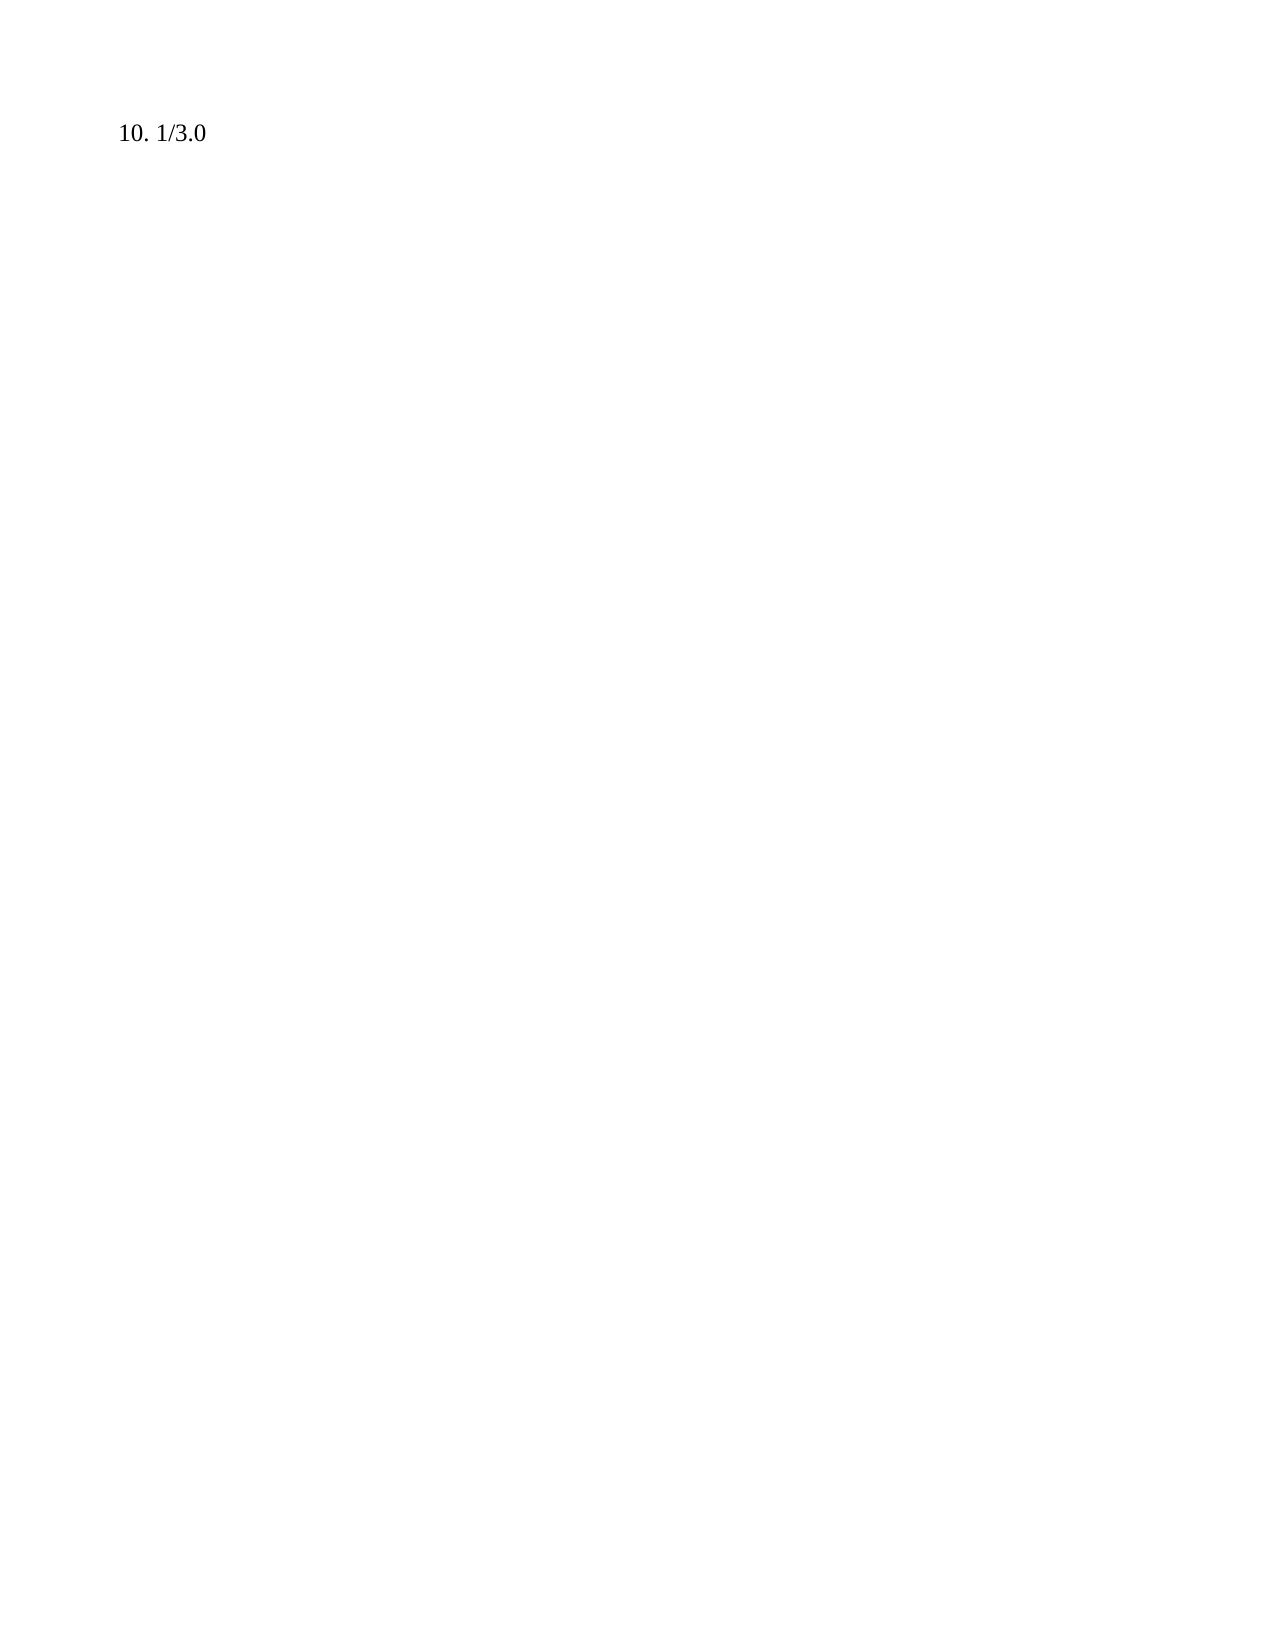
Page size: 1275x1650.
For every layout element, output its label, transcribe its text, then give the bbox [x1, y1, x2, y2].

text 10. 1/3.0 [118, 118, 1157, 147]
